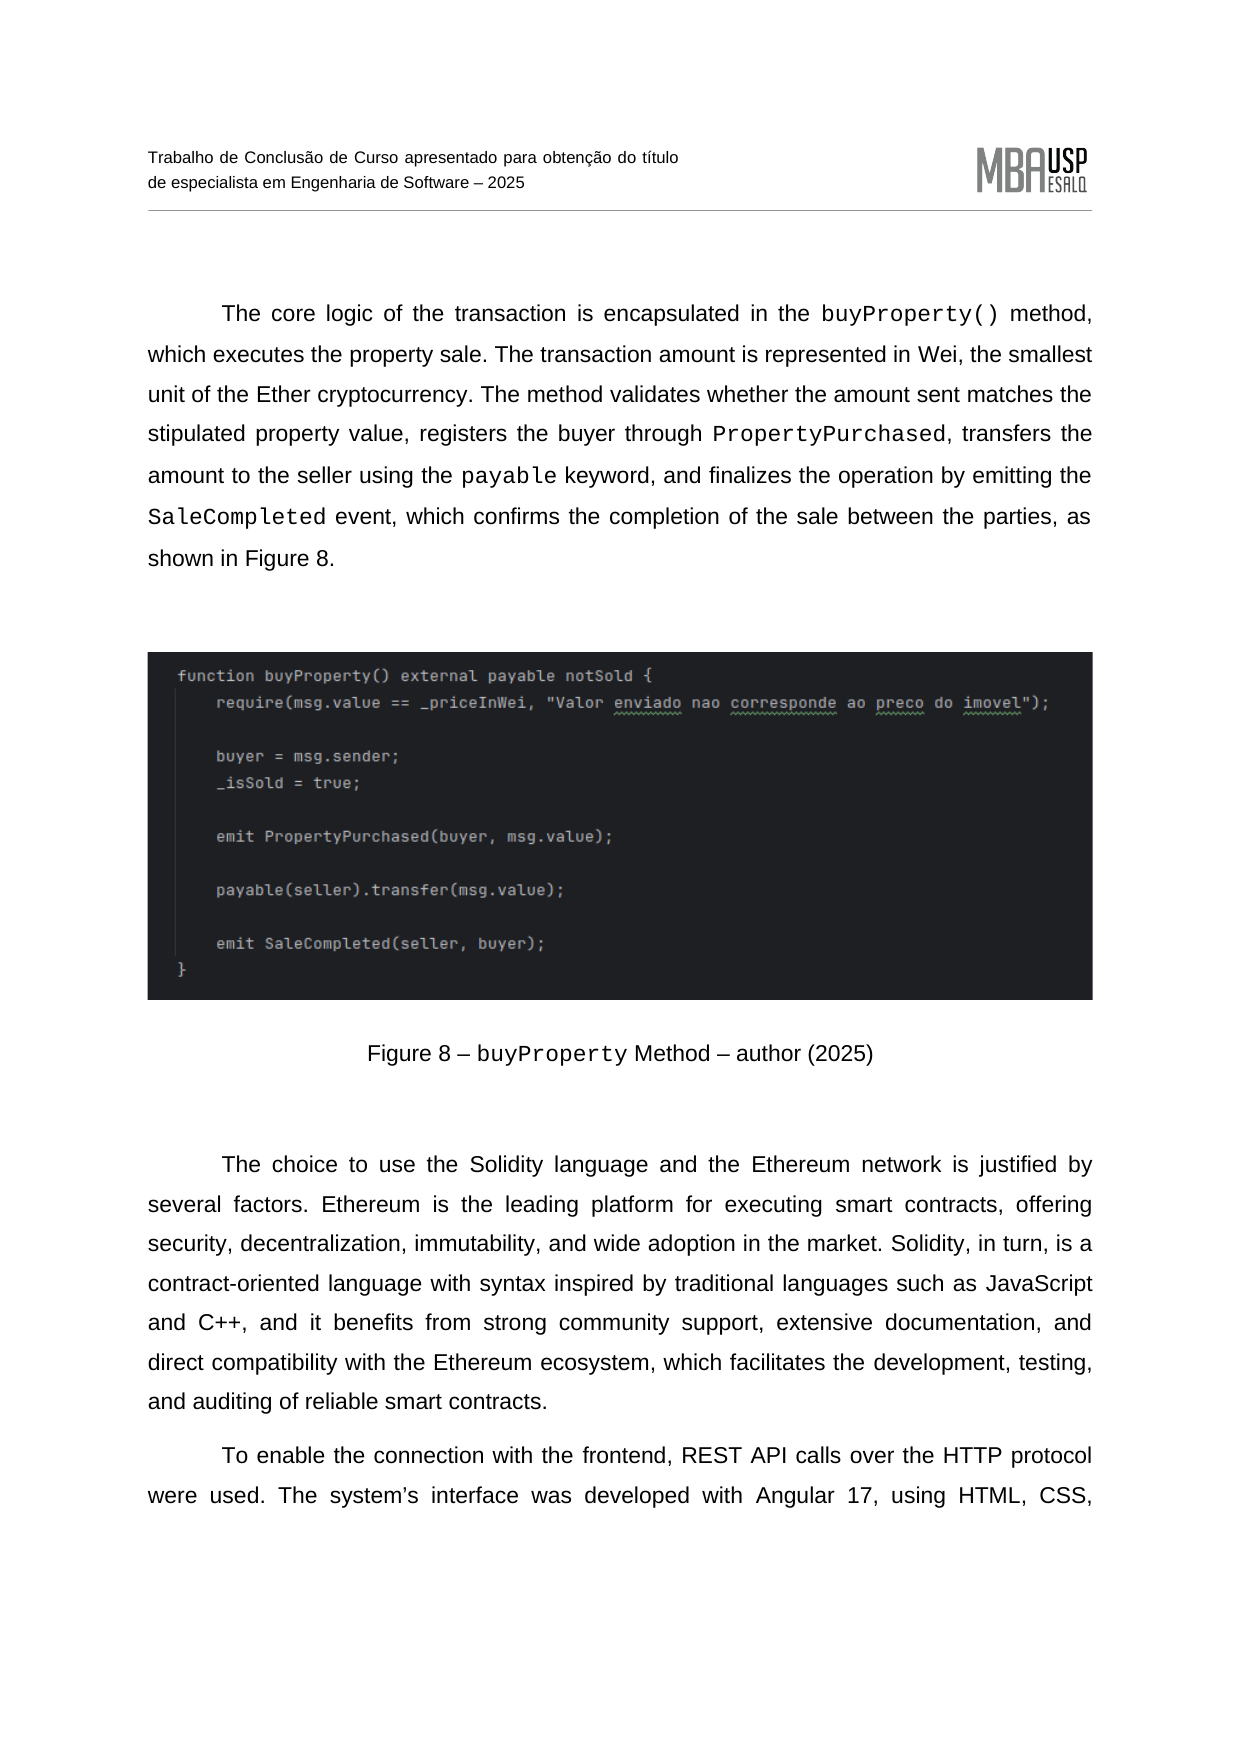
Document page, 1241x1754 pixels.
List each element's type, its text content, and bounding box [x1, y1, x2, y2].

text The core logic of the transaction is encapsulated in the buyProperty() method, which executes the property sale. The transaction amount is represented in Wei, the smallest unit of the Ether cryptocurrency. The method validates whether the amount sent matches the stipulated property value, registers the buyer through PropertyPurchased, transfers the amount to the seller using the payable keyword, and finalizes the operation by emitting the SaleCompleted event, which confirms the completion of the sale between the parties, as shown in Figure 8. [148, 300, 1092, 571]
text To enable the connection with the frontend, REST API calls over the HTTP protocol were used. The system’s interface was developed with Angular 17, using HTML, CSS, [148, 1442, 1092, 1508]
text The choice to use the Solidity language and the Ethereum network is justified by several factors. Ethereum is the leading platform for executing smart contracts, offering security, decentralization, immutability, and wide adoption in the market. Solidity, in turn, is a contract-oriented language with syntax inspired by traditional languages such as JavaScript and C++, and it benefits from strong community support, extensive documentation, and direct compatibility with the Ethereum ecosystem, which facilitates the development, testing, and auditing of reliable smart contracts. [148, 1151, 1092, 1414]
text Figure 8 – buyProperty Method – author (2025) [148, 1000, 1092, 1068]
picture [972, 146, 1092, 195]
picture [147, 652, 1093, 1000]
